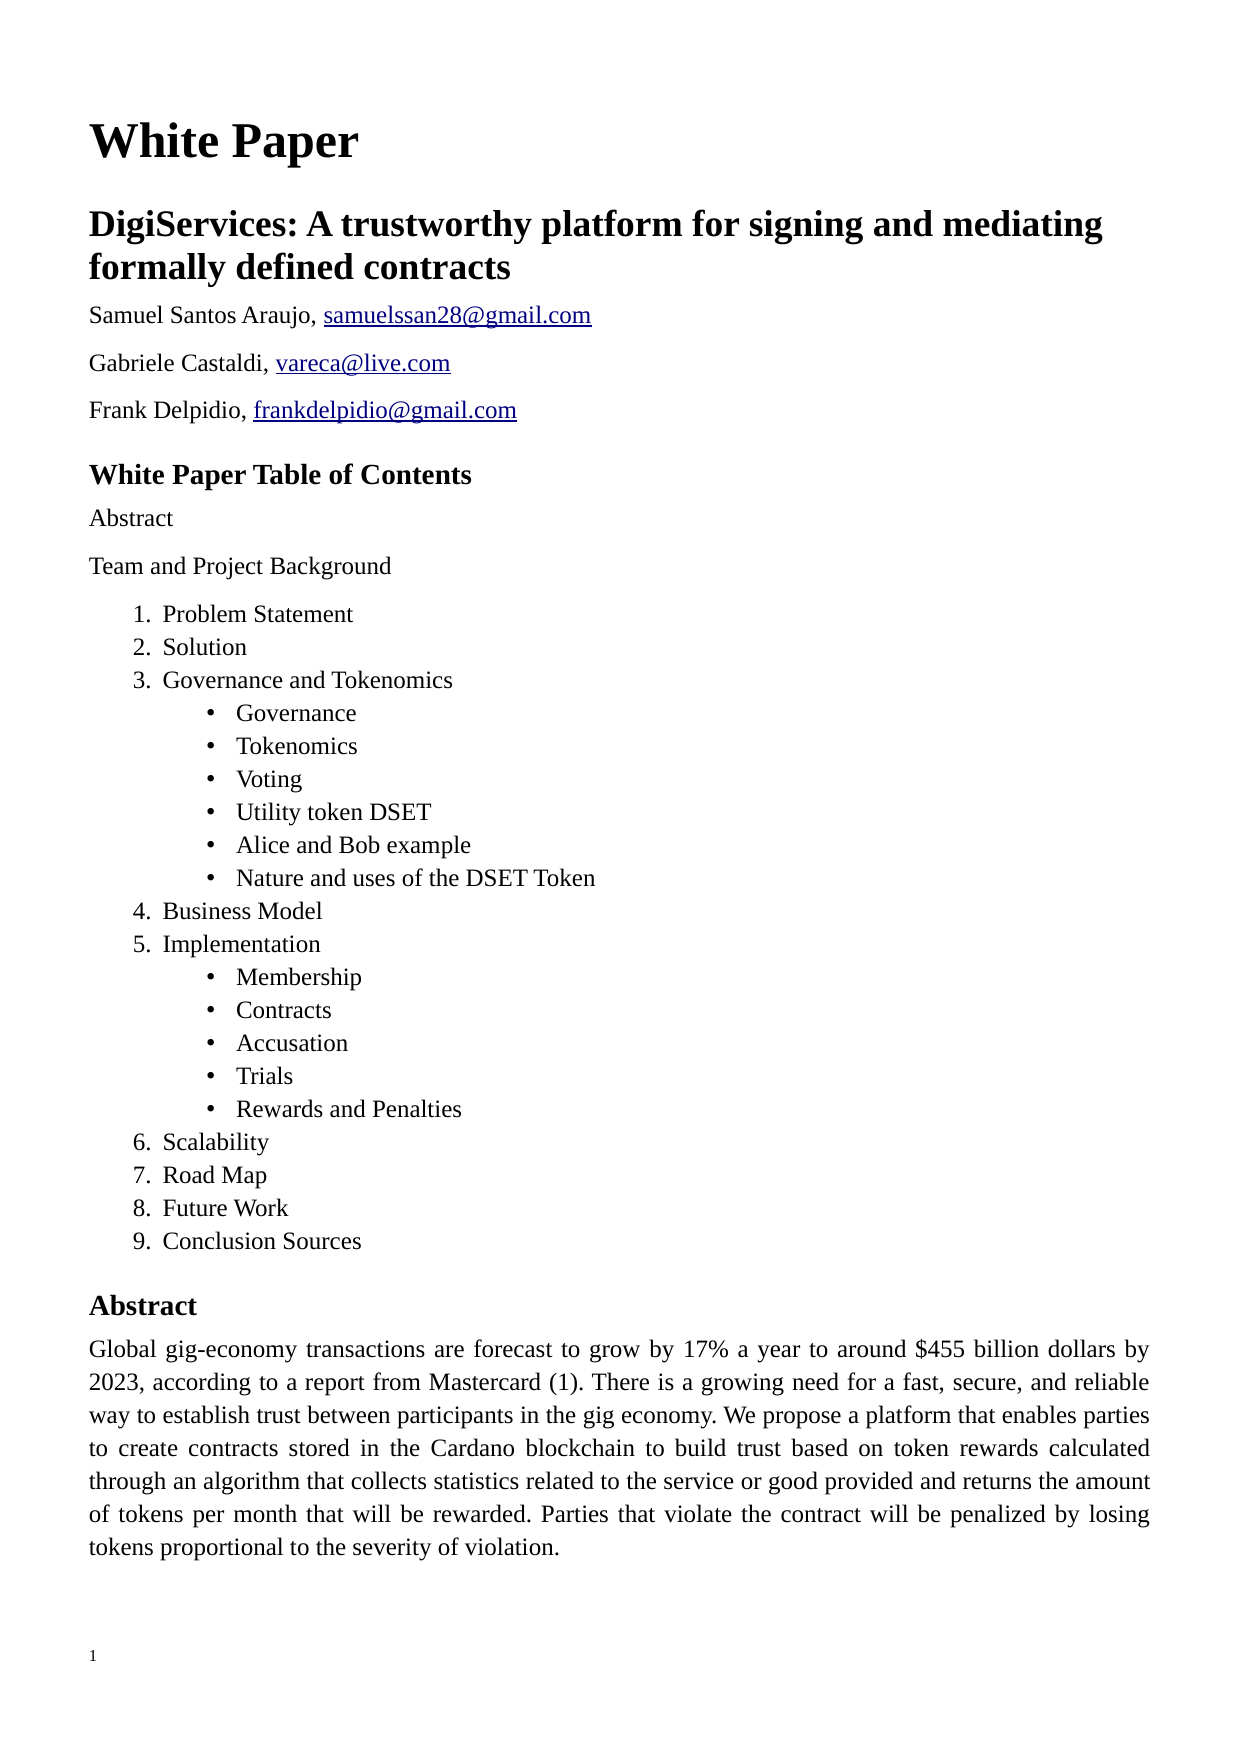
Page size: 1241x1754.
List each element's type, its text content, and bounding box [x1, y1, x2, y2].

list Tokenomics [206, 731, 1152, 759]
list Road Map [133, 1160, 1152, 1189]
list Solution [133, 632, 1152, 661]
text Frank Delpidio, frankdelpidio@gmail.com [88, 395, 1152, 424]
list Implementation [133, 929, 1152, 958]
list Problem Statement [133, 599, 1152, 627]
list Alice and Bob example [206, 830, 1152, 859]
list Membership [206, 962, 1152, 991]
list Scalability [133, 1127, 1152, 1156]
list Voting [206, 764, 1152, 793]
text Gabriele Castaldi, vareca@live.com [88, 348, 1152, 376]
list Contracts [206, 995, 1152, 1024]
list Trials [206, 1061, 1152, 1090]
text Abstract [88, 503, 1152, 532]
text Samuel Santos Araujo, samuelssan28@gmail.com [88, 300, 1152, 329]
subtitle DigiServices: A trustworthy platform for signing and mediating formally defined contracts [88, 201, 1152, 288]
list Rewards and Penalties [206, 1094, 1152, 1123]
list Governance [206, 698, 1152, 727]
list Future Work [133, 1193, 1152, 1222]
list Accusation [206, 1028, 1152, 1057]
text Global gig-economy transactions are forecast to grow by 17% a year to around $455 billion dollars by 2023, according to a report from Mastercard (1). There is a growing need for a fast, secure, and reliable way to establish trust between participants in the gig economy. We propose a platform that enables parties to create contracts stored in the Cardano blockchain to build trust based on token rewards calculated through an algorithm that collects statistics related to the service or good provided and returns the amount of tokens per month that will be rewarded. Parties that violate the contract will be penalized by losing tokens proportional to the severity of violation. [88, 1334, 1152, 1561]
list Conclusion Sources [133, 1226, 1152, 1255]
list Business Model [133, 896, 1152, 925]
list Utility token DSET [206, 797, 1152, 826]
list Nature and uses of the DSET Token [206, 863, 1152, 892]
list Governance and Tokenomics [133, 665, 1152, 693]
subtitle Abstract [88, 1288, 1152, 1322]
subtitle White Paper Table of Contents [88, 457, 1152, 491]
subtitle White Paper [88, 111, 1152, 168]
text Team and Project Background [88, 551, 1152, 580]
